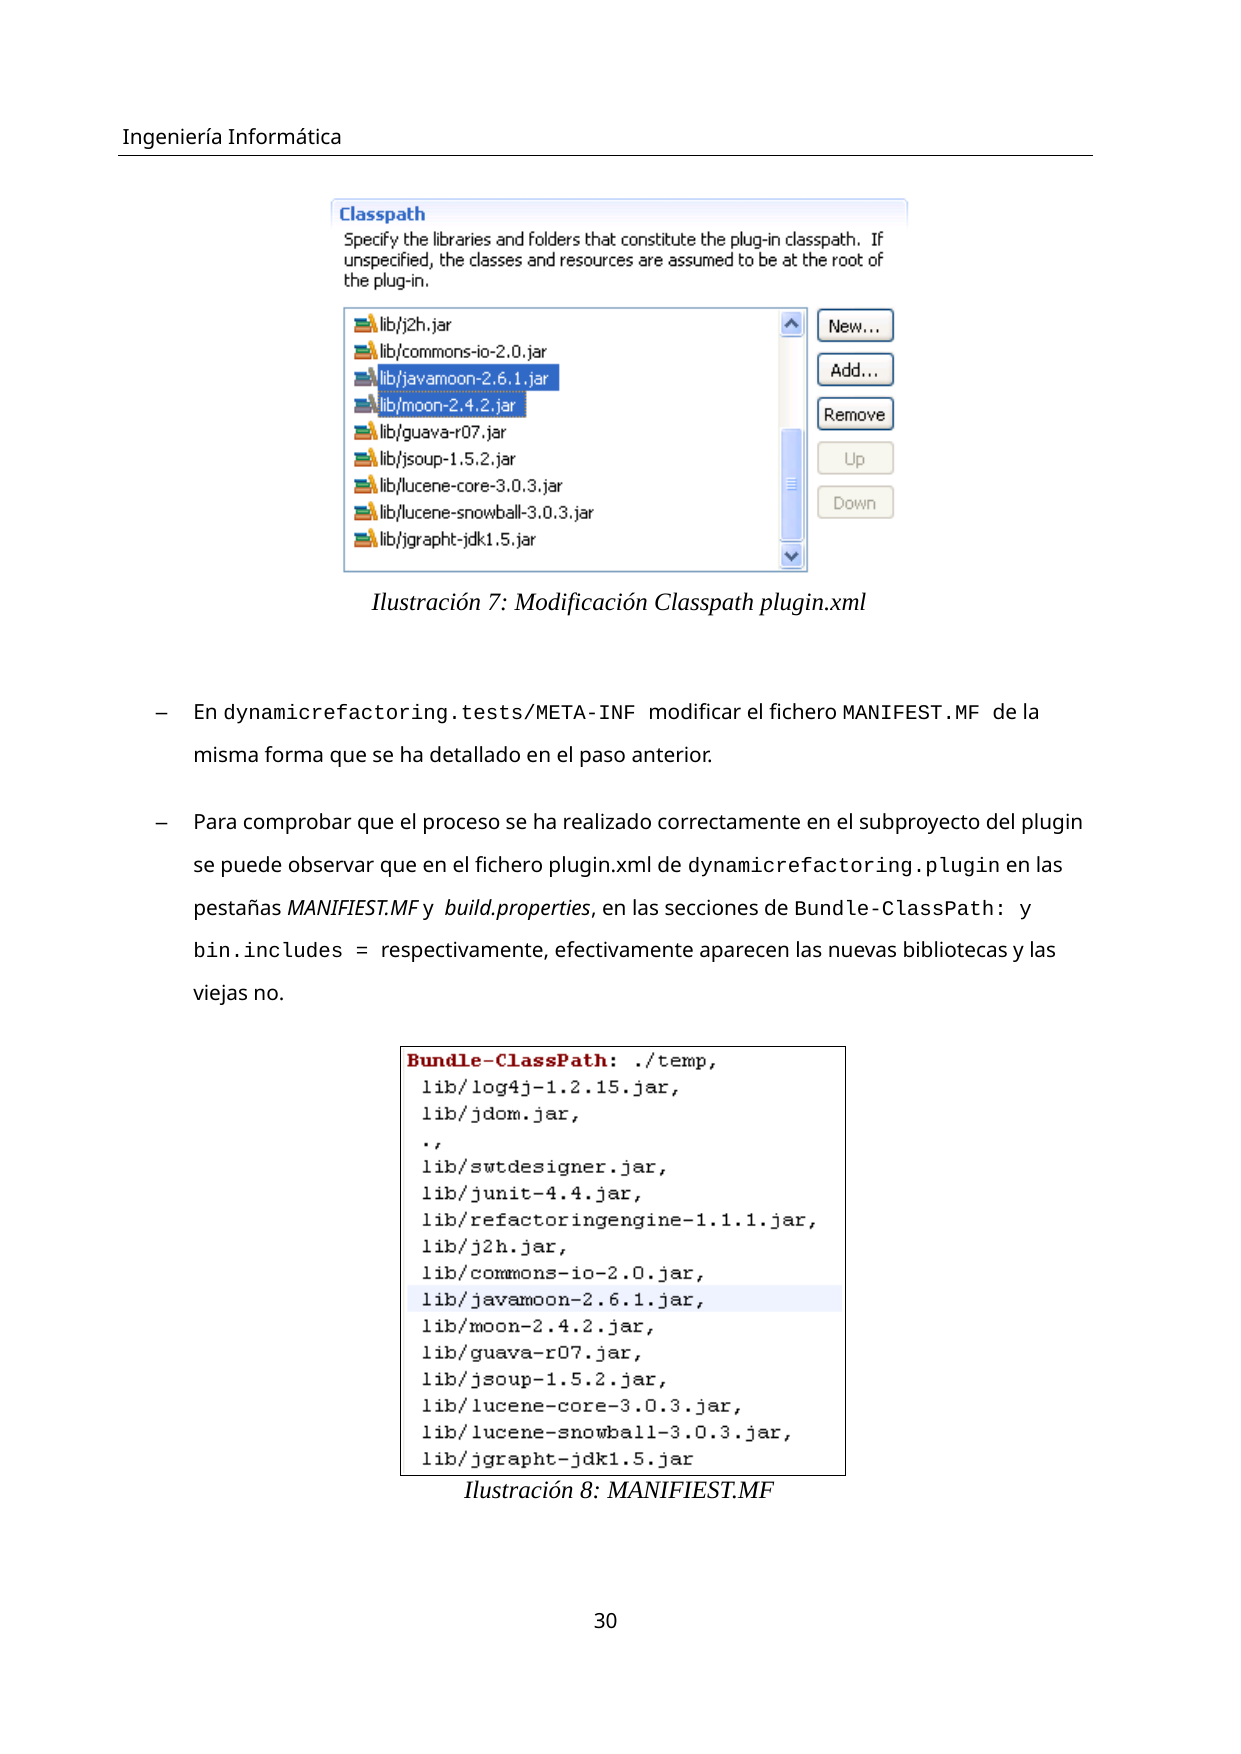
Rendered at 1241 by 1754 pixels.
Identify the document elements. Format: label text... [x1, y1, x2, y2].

list En dynamicrefactoring.tests/META-INF modificar el fichero MANIFEST.MF de la misma forma que se ha detallado en el paso anterior. [156, 697, 1093, 768]
text Ilustración 7: Modificación Classpath plugin.xml [328, 587, 912, 615]
list Para comprobar que el proceso se ha realizado correctamente en el subproyecto del plugin se puede observar que en el fichero plugin.xml de dynamicrefactoring.plugin en las pestañas MANIFIEST.MF y build.properties, en las secciones de Bundle-ClassPath: y bin.includes = respectivamente, efectivamente aparecen las nuevas bibliotecas y las viejas no. [156, 807, 1093, 1007]
text [401, 1047, 845, 1475]
text Ilustración 8: MANIFIEST.MF [400, 1476, 840, 1504]
